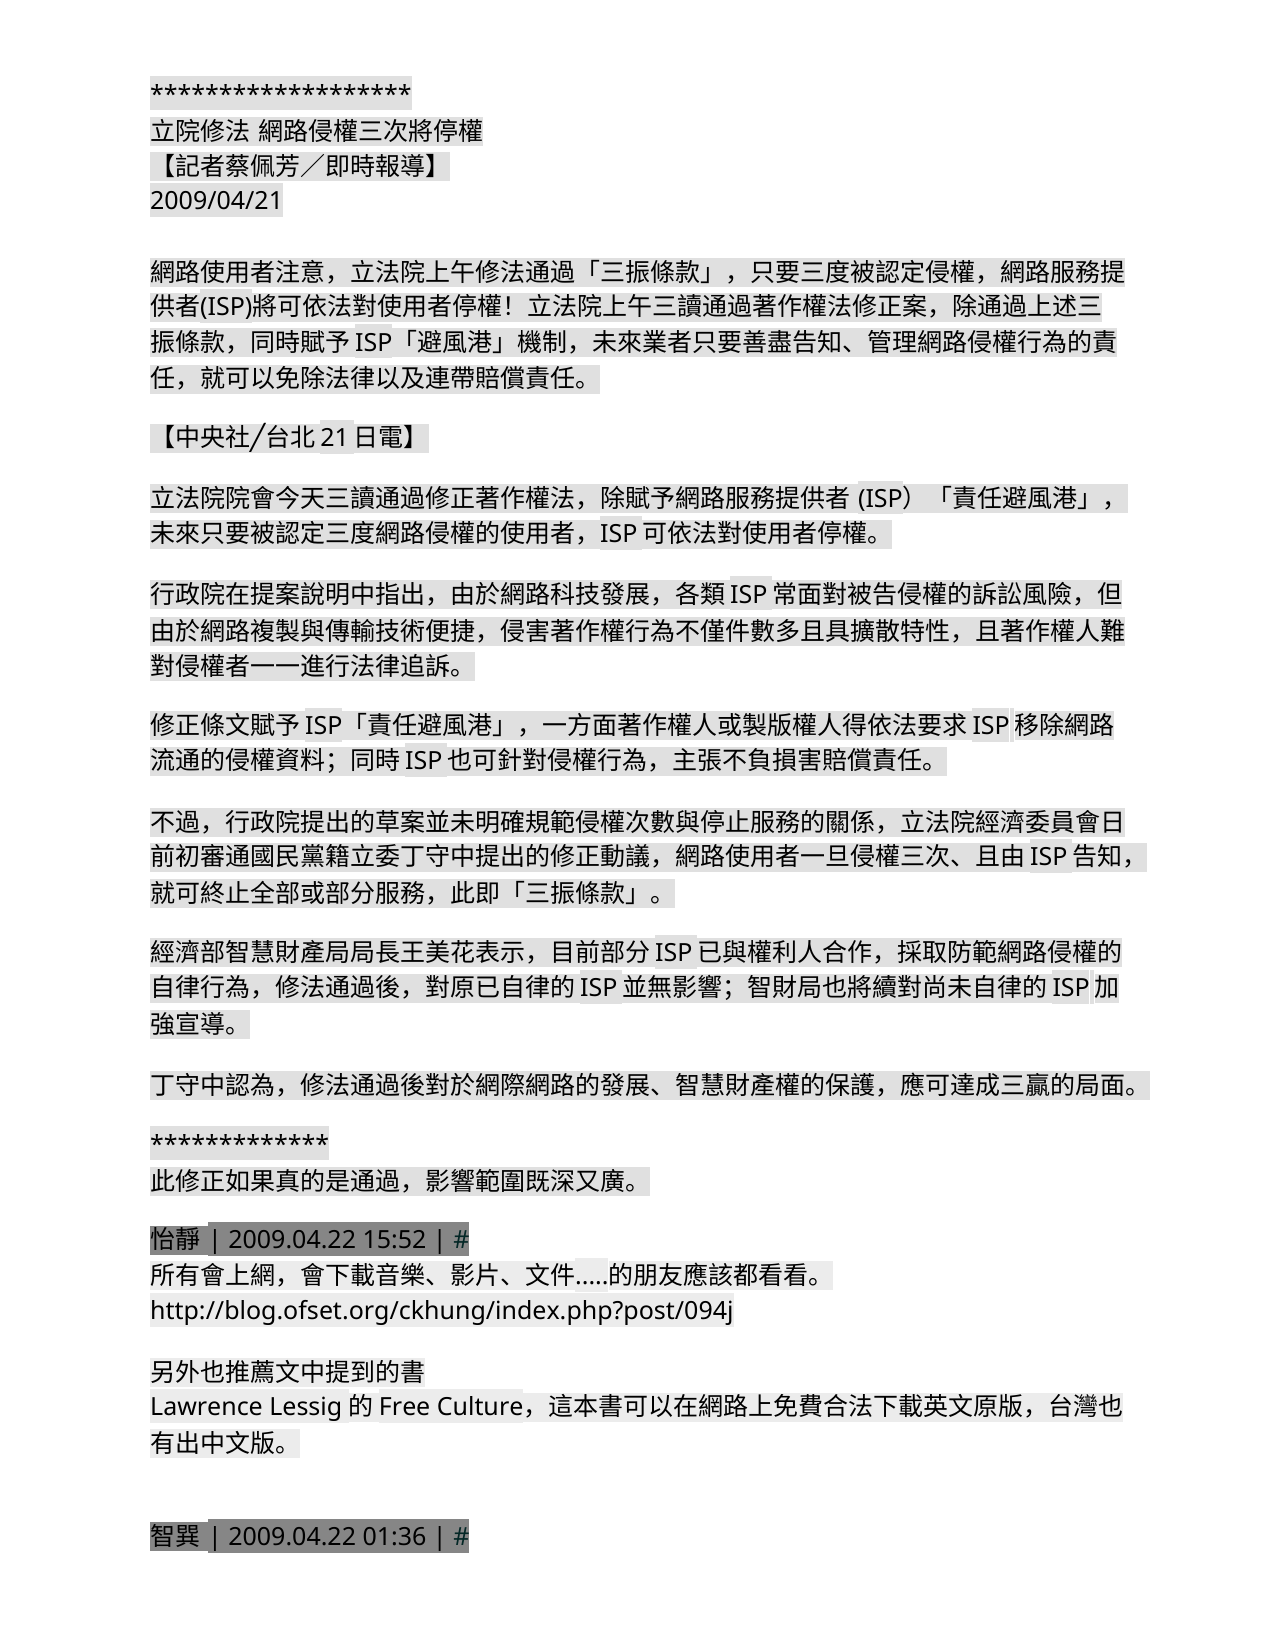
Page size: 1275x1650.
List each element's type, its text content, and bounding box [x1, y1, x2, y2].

text 所有會上網，會下載音樂、影片、文件.....的朋友應該都看看。 http://blog.ofset.org/ckhung/index.php?post/094j [150, 1256, 1125, 1327]
text 修正條文賦予ISP「責任避風港」，一方面著作權人或製版權人得依法要求ISP移除網路流通的侵權資料；同時ISP也可針對侵權行為，主張不負損害賠償責任。 [150, 706, 1125, 777]
text 怡靜 | 2009.04.22 15:52 | # [150, 1221, 1125, 1256]
text 經濟部智慧財產局局長王美花表示，目前部分ISP已與權利人合作，採取防範網路侵權的自律行為，修法通過後，對原已自律的ISP並無影響；智財局也將續對尚未自律的ISP加強宣導。 [150, 933, 1125, 1039]
text 丁守中認為，修法通過後對於網際網路的發展、智慧財產權的保護，應可達成三贏的局面。 [150, 1064, 1125, 1100]
text 行政院在提案說明中指出，由於網路科技發展，各類ISP常面對被告侵權的訴訟風險，但由於網路複製與傳輸技術便捷，侵害著作權行為不僅件數多且具擴散特性，且著作權人難對侵權者一一進行法律追訴。 [150, 575, 1125, 681]
text ************* 此修正如果真的是通過，影響範圍既深又廣。 [150, 1125, 1125, 1196]
text 【中央社╱台北21日電】 [150, 419, 1125, 454]
text 不過，行政院提出的草案並未明確規範侵權次數與停止服務的關係，立法院經濟委員會日前初審通國民黨籍立委丁守中提出的修正動議，網路使用者一旦侵權三次、且由ISP告知，就可終止全部或部分服務，此即「三振條款」。 [150, 802, 1125, 908]
text ******************* 立院修法 網路侵權三次將停權 【記者蔡佩芳／即時報導】 2009/04/21 網路使用者注意，立法院上午修法通過「三振條款」，只要三度被認定侵權，網路服務提供者(ISP)將可依法對使用者停權！立法院上午三讀通過著作權法修正案，除通過上述三振條款，同時賦予ISP「避風港」機制，未來業者只要善盡告知、管理網路侵權行為的責任，就可以免除法律以及連帶賠償責任。 [150, 75, 1125, 394]
text 另外也推薦文中提到的書 Lawrence Lessig 的Free Culture，這本書可以在網路上免費合法下載英文原版，台灣也有出中文版。 [150, 1352, 1125, 1458]
text 立法院院會今天三讀通過修正著作權法，除賦予網路服務提供者 (ISP）「責任避風港」，未來只要被認定三度網路侵權的使用者，ISP可依法對使用者停權。 [150, 479, 1125, 550]
text 智巽 | 2009.04.22 01:36 | # [150, 1517, 1125, 1553]
